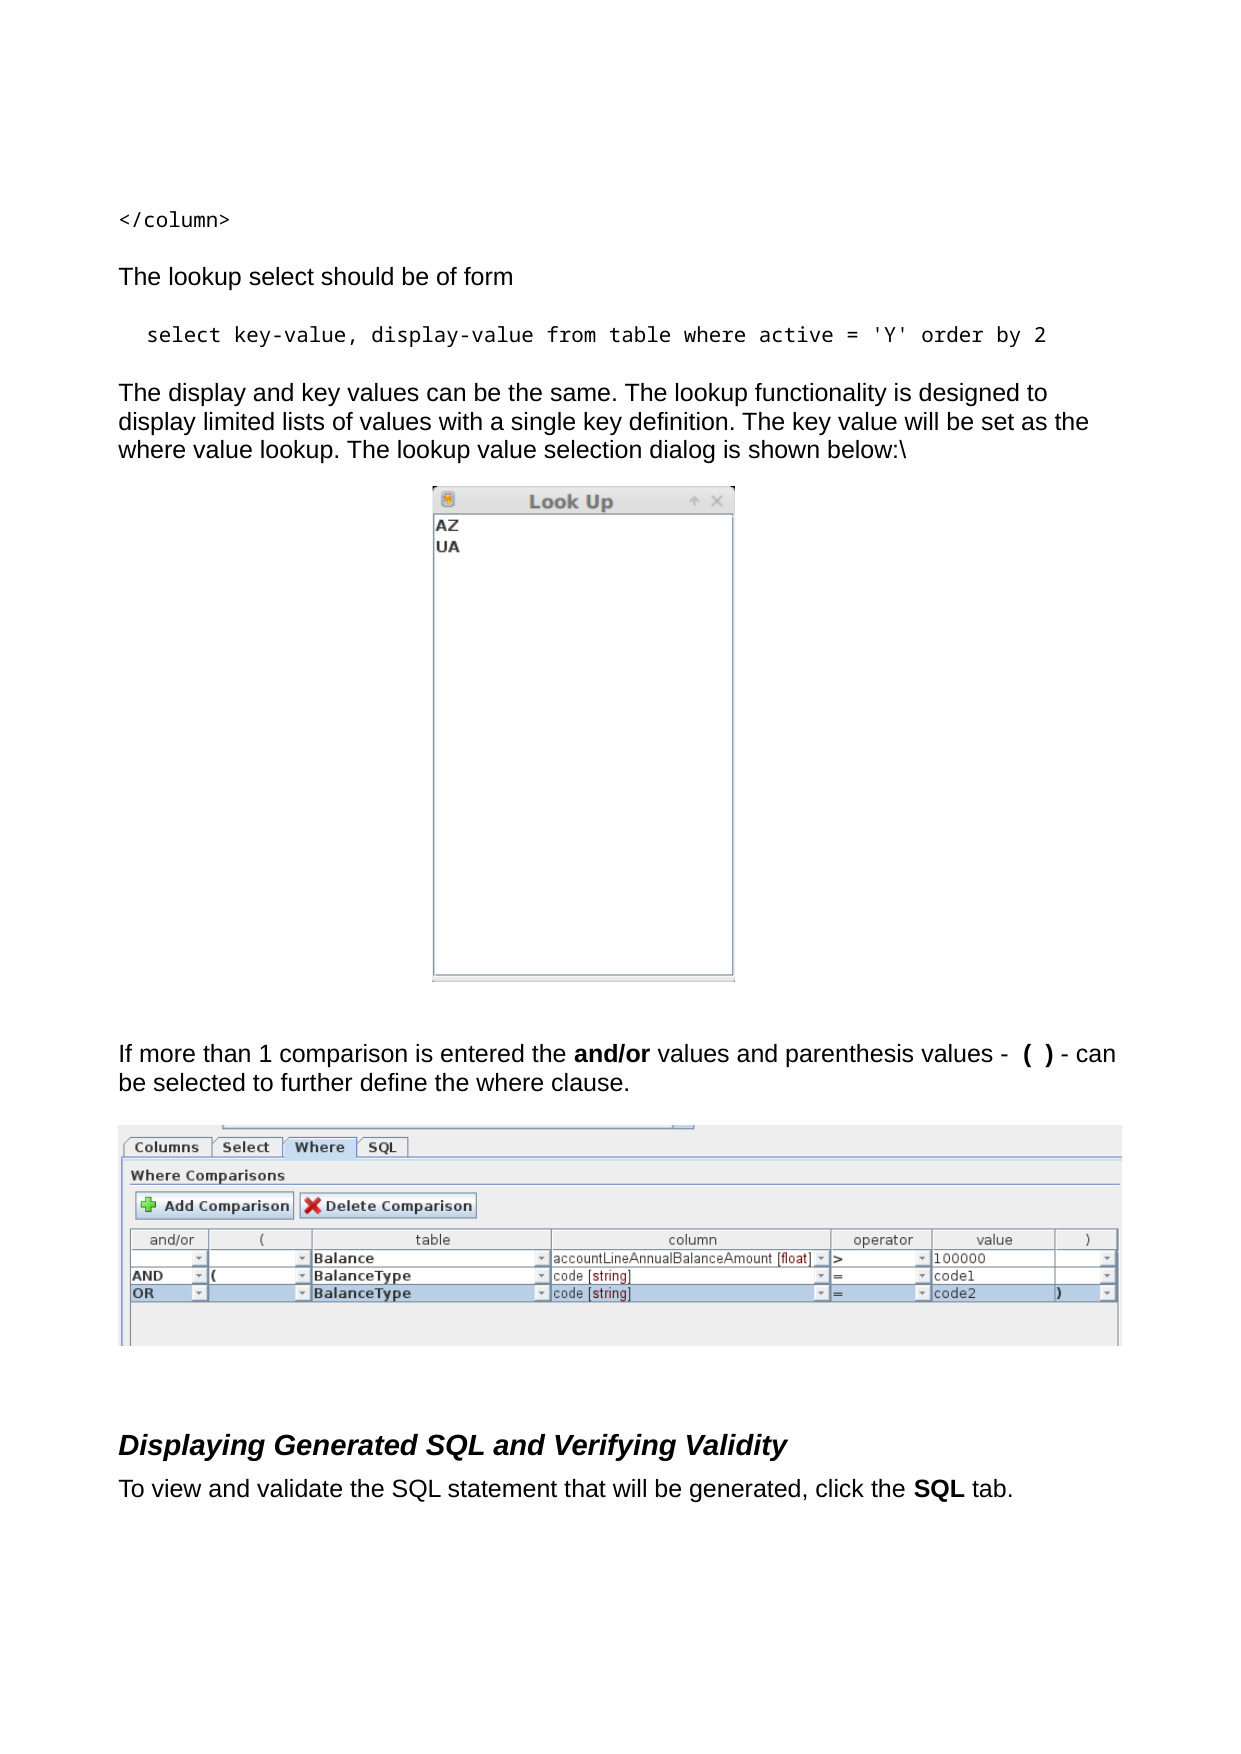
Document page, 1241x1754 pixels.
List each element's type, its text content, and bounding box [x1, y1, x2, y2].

picture [118, 1125, 1123, 1346]
text If more than 1 comparison is entered the and/or values and parenthesis values - ( ) - can be selected to further define the where clause. [118, 1039, 1122, 1097]
text The display and key values can be the same. The lookup functionality is designed to display limited lists of values with a single key definition. The key value will be set as the where value lookup. The lookup value selection dialog is shown below:\ [118, 378, 1122, 464]
subtitle Displaying Generated SQL and Verifying Validity [118, 1428, 1122, 1462]
text select key-value, display-value from table where active = 'Y' order by 2 [118, 319, 1122, 349]
text The lookup select should be of form [118, 262, 1122, 291]
text </column> [118, 205, 1122, 233]
picture [432, 486, 735, 982]
text To view and validate the SQL statement that will be generated, click the SQL tab. [118, 1474, 1122, 1503]
